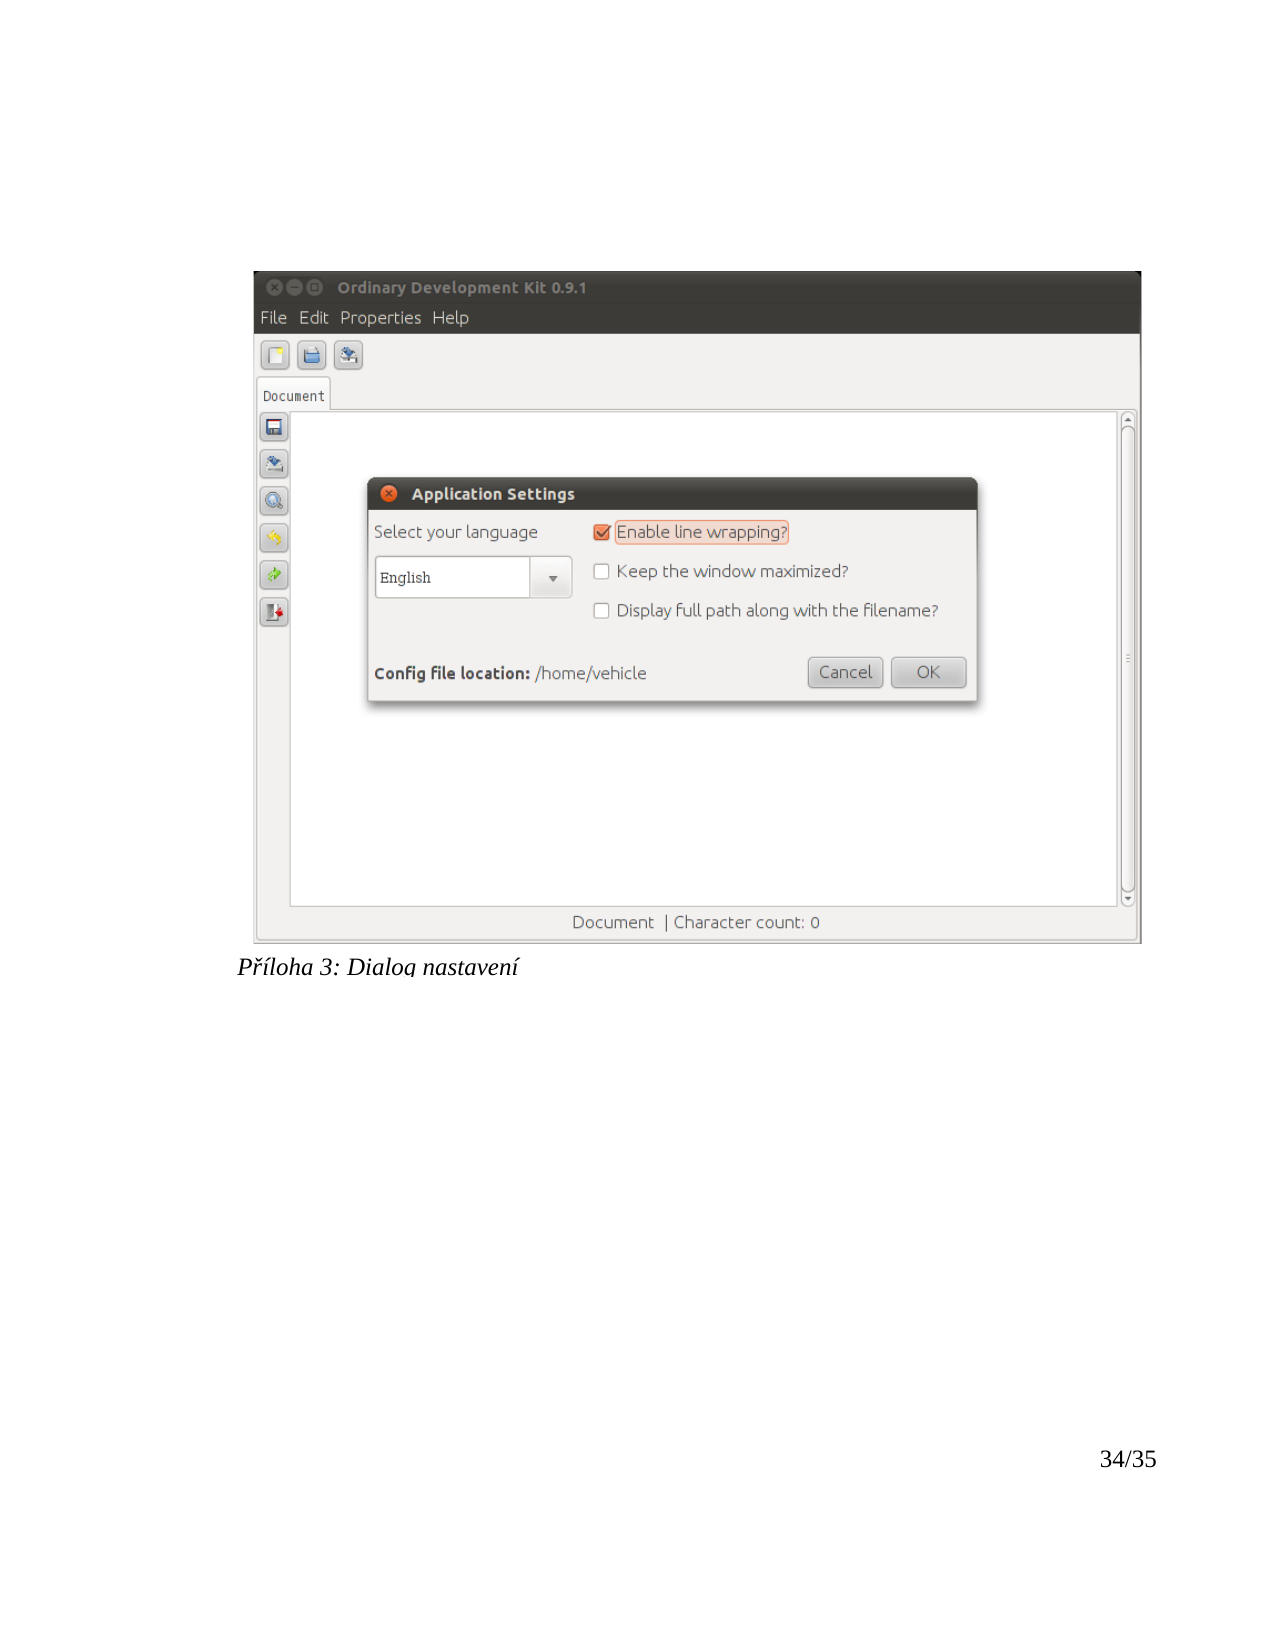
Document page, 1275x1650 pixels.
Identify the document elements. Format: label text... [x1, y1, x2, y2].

picture [253, 271, 1142, 944]
text Příloha 3: Dialog nastavení [237, 952, 1154, 977]
